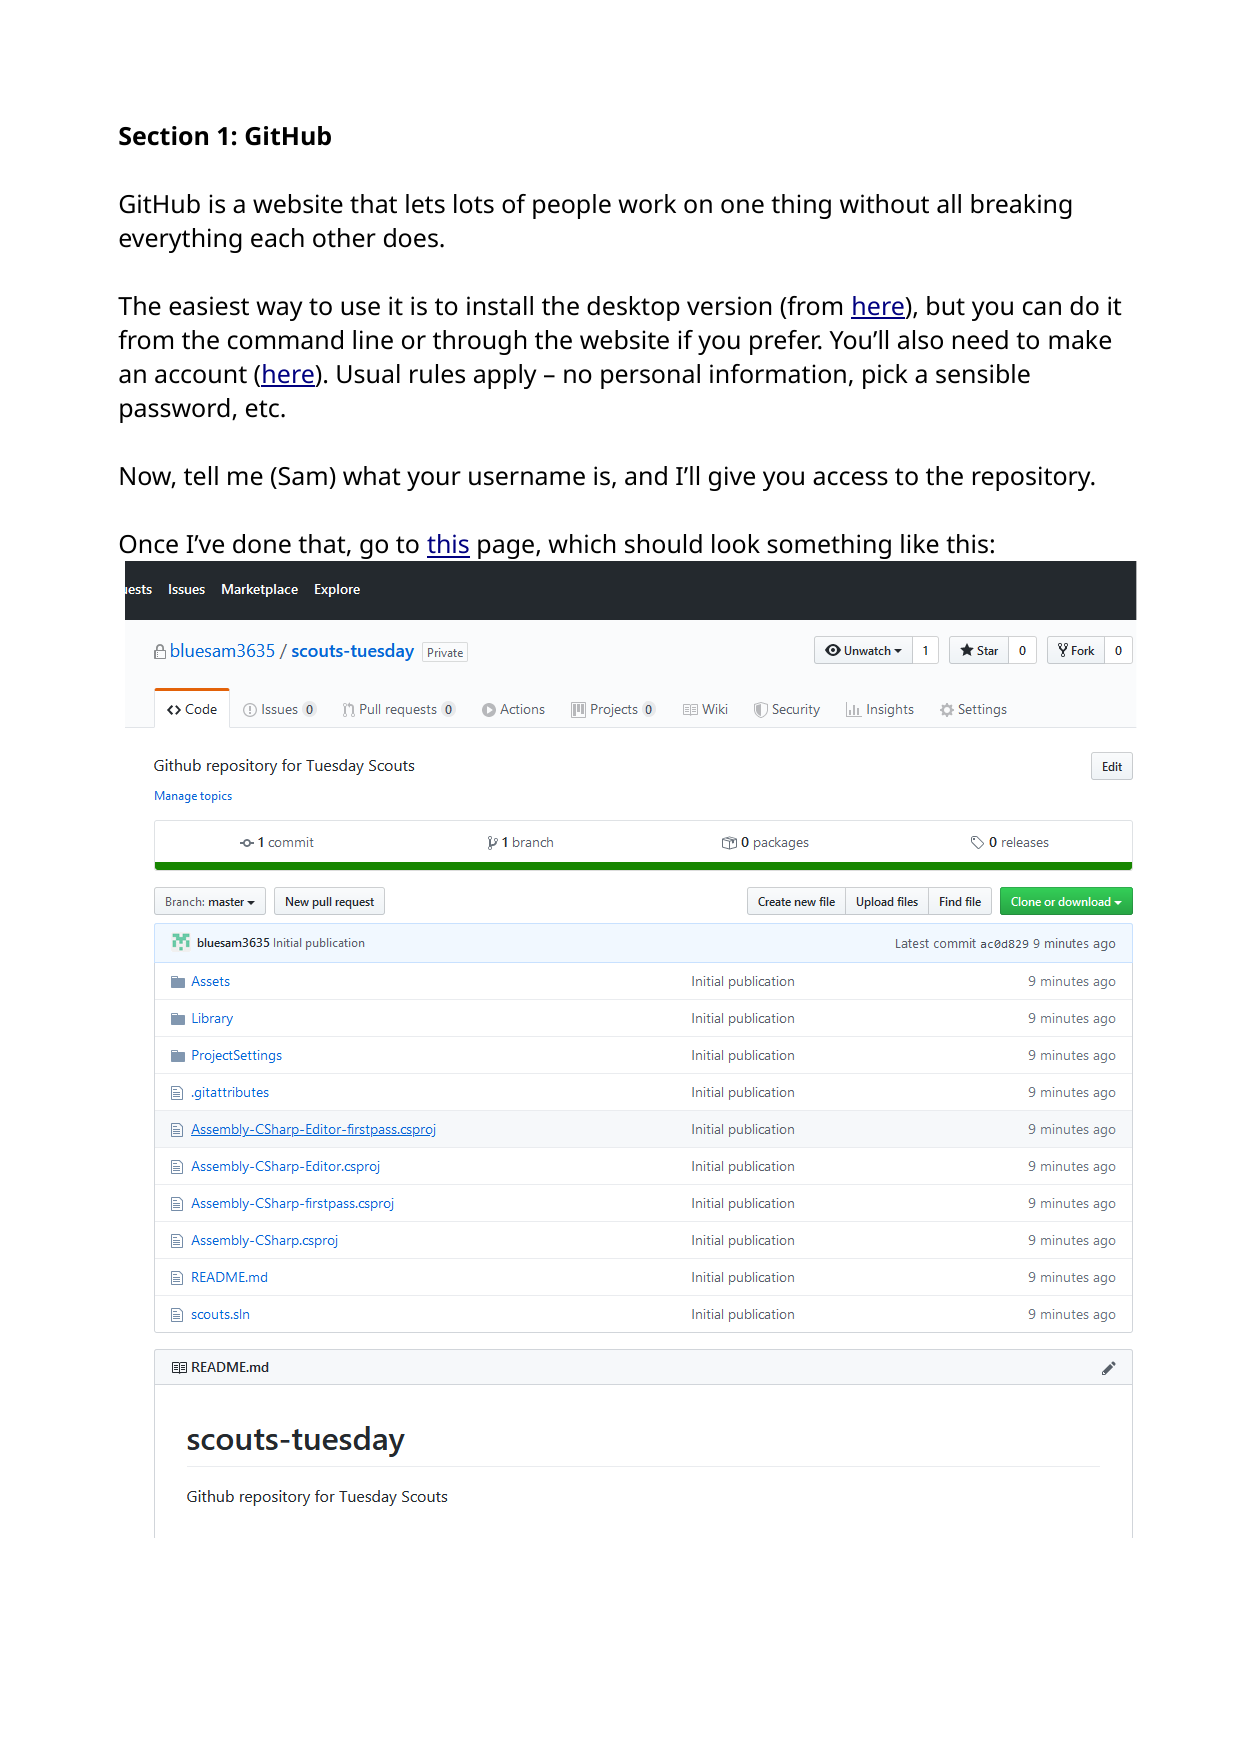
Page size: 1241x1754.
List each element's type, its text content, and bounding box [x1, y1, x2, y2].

text The easiest way to use it is to install the desktop version (from here), but you can do it from the command line or through the website if you prefer. You’ll also need to make an account (here). Usual rules apply – no personal information, pick a sensible password, etc. [118, 288, 1122, 425]
text Now, tell me (Sam) what your username is, and I’ll give you access to the repository. [118, 459, 1122, 527]
text Once I’ve done that, go to this page, which should look something like this: [118, 527, 1122, 561]
text GitHub is a website that lets lots of people work on one thing without all breaking everything each other does. [118, 152, 1122, 254]
text Section 1: GitHub [118, 118, 1122, 152]
picture [125, 561, 1137, 1538]
